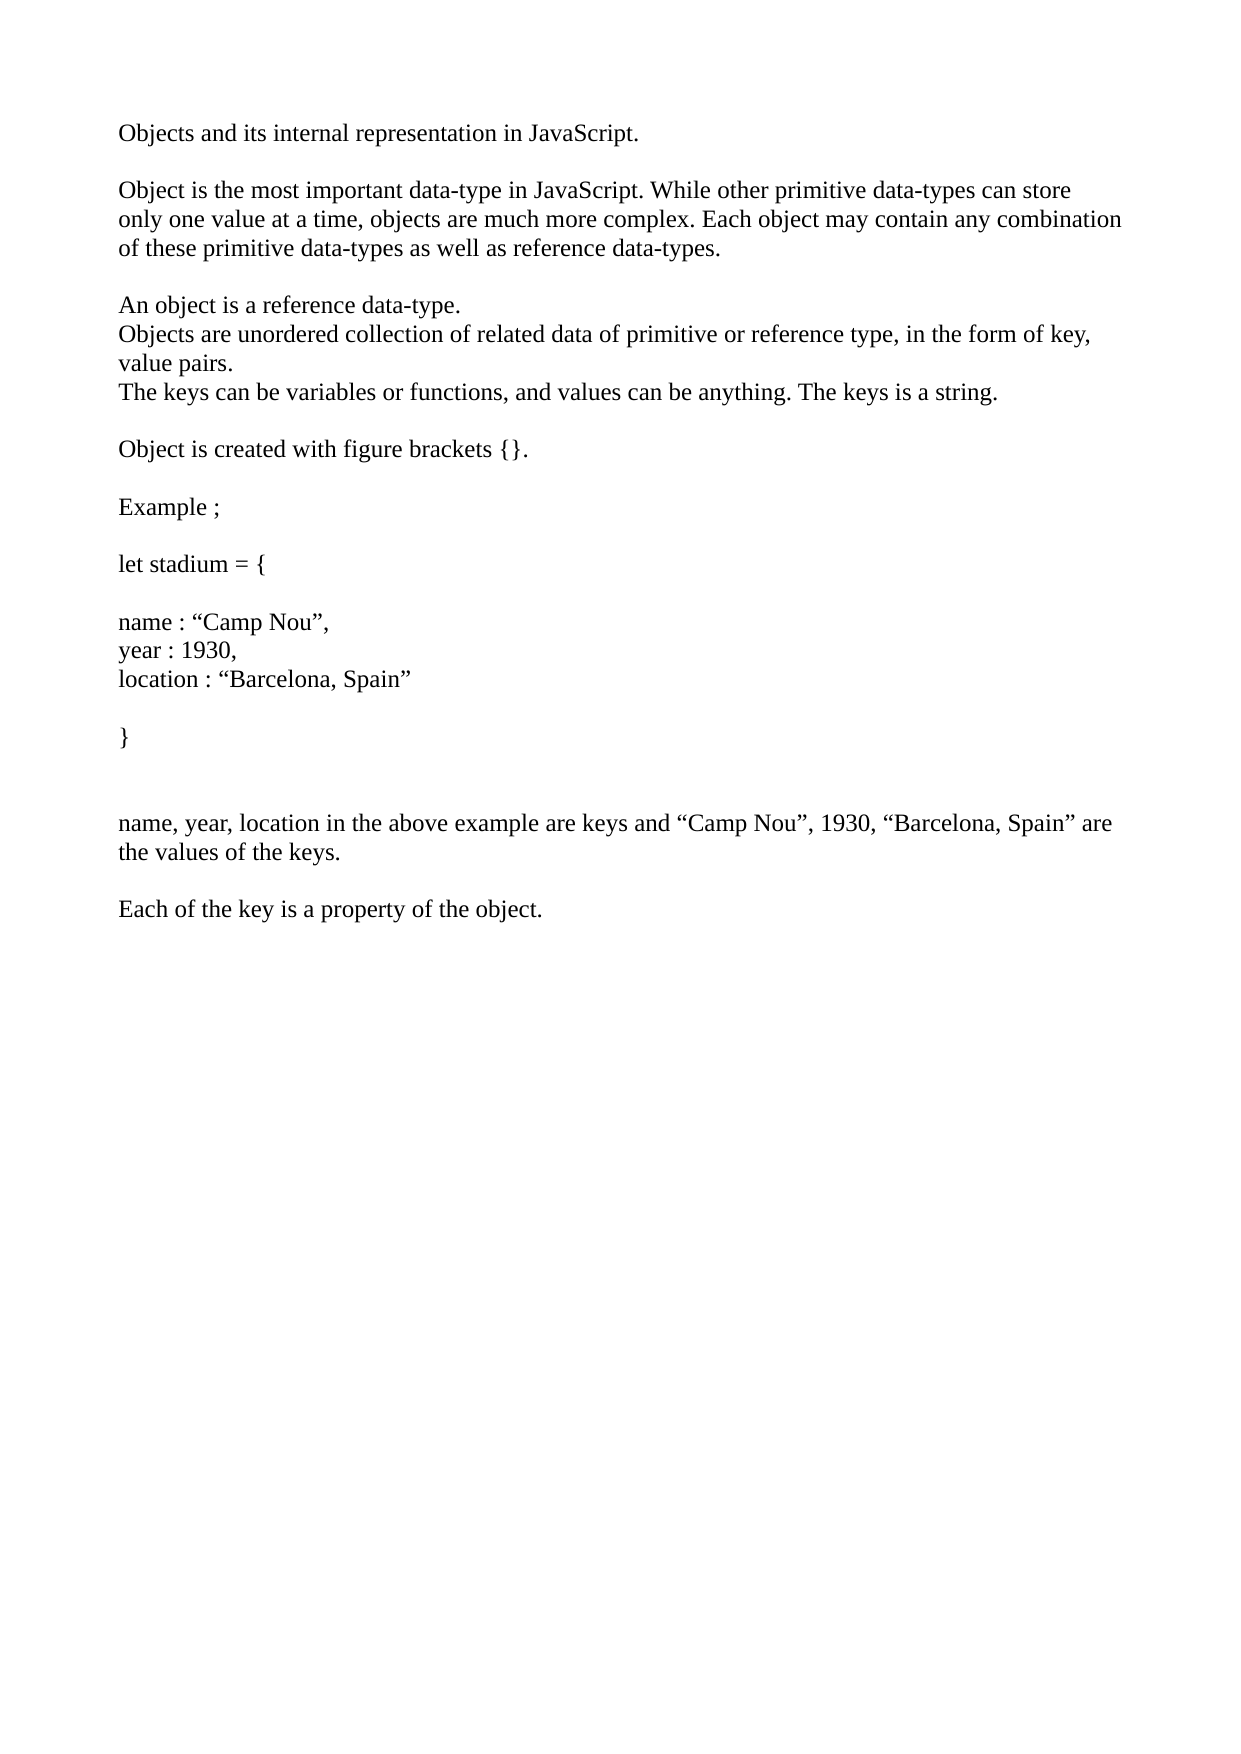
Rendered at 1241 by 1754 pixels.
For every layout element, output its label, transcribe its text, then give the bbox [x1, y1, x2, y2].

text Objects and its internal representation in JavaScript. [118, 118, 1122, 147]
text An object is a reference data-type. [118, 291, 1122, 319]
text The keys can be variables or functions, and values can be anything. The keys is a string. [118, 377, 1122, 406]
text let stadium = { [118, 549, 1122, 578]
text Objects are unordered collection of related data of primitive or reference type, in the form of key, value pairs. [118, 319, 1122, 377]
text Each of the key is a property of the object. [118, 894, 1122, 923]
text year : 1930, [118, 636, 1122, 664]
text name : “Camp Nou”, [118, 607, 1122, 636]
text Example ; [118, 492, 1122, 521]
text } [118, 722, 1122, 751]
text Object is created with figure brackets {}. [118, 434, 1122, 463]
text Object is the most important data-type in JavaScript. While other primitive data-types can store only one value at a time, objects are much more complex. Each object may contain any combination of these primitive data-types as well as reference data-types. [118, 176, 1122, 262]
text location : “Barcelona, Spain” [118, 664, 1122, 693]
text name, year, location in the above example are keys and “Camp Nou”, 1930, “Barcelona, Spain” are the values of the keys. [118, 808, 1122, 866]
